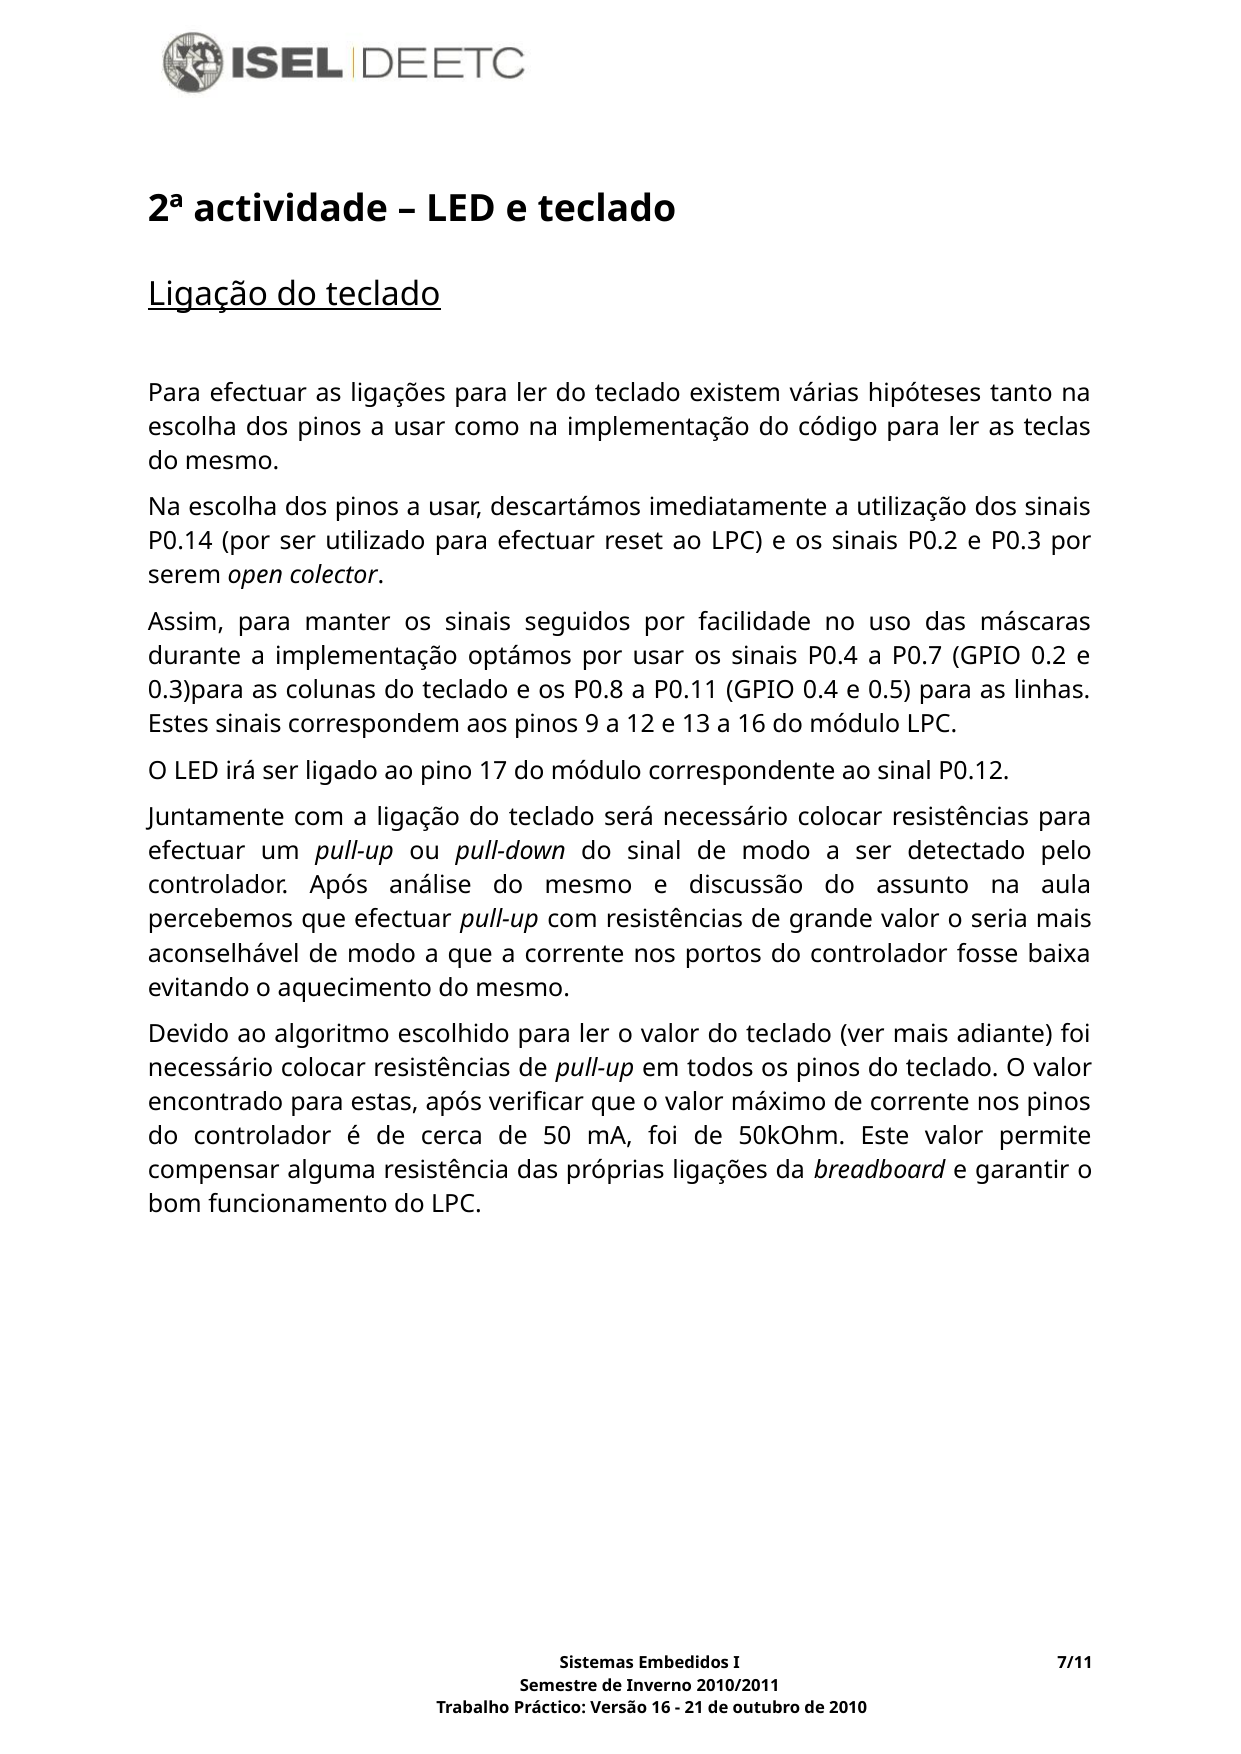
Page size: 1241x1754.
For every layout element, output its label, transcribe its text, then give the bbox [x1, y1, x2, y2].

picture [153, 17, 555, 118]
subtitle Ligação do teclado [148, 270, 1093, 315]
text Assim, para manter os sinais seguidos por facilidade no uso das máscaras durante a implementação optámos por usar os sinais P0.4 a P0.7 (GPIO 0.2 e 0.3)para as colunas do teclado e os P0.8 a P0.11 (GPIO 0.4 e 0.5) para as linhas. Estes sinais correspondem aos pinos 9 a 12 e 13 a 16 do módulo LPC. [148, 604, 1093, 740]
subtitle 2ª actividade – LED e teclado [148, 181, 1093, 232]
text O LED irá ser ligado ao pino 17 do módulo correspondente ao sinal P0.12. [148, 752, 1093, 786]
text Devido ao algoritmo escolhido para ler o valor do teclado (ver mais adiante) foi necessário colocar resistências de pull-up em todos os pinos do teclado. O valor encontrado para estas, após verificar que o valor máximo de corrente nos pinos do controlador é de cerca de 50 mA, foi de 50kOhm. Este valor permite compensar alguma resistência das próprias ligações da breadboard e garantir o bom funcionamento do LPC. [148, 1016, 1093, 1220]
text Para efectuar as ligações para ler do teclado existem várias hipóteses tanto na escolha dos pinos a usar como na implementação do código para ler as teclas do mesmo. [148, 374, 1093, 476]
text Na escolha dos pinos a usar, descartámos imediatamente a utilização dos sinais P0.14 (por ser utilizado para efectuar reset ao LPC) e os sinais P0.2 e P0.3 por serem open colector. [148, 489, 1093, 591]
text Juntamente com a ligação do teclado será necessário colocar resistências para efectuar um pull-up ou pull-down do sinal de modo a ser detectado pelo controlador. Após análise do mesmo e discussão do assunto na aula percebemos que efectuar pull-up com resistências de grande valor o seria mais aconselhável de modo a que a corrente nos portos do controlador fosse baixa evitando o aquecimento do mesmo. [148, 799, 1093, 1003]
